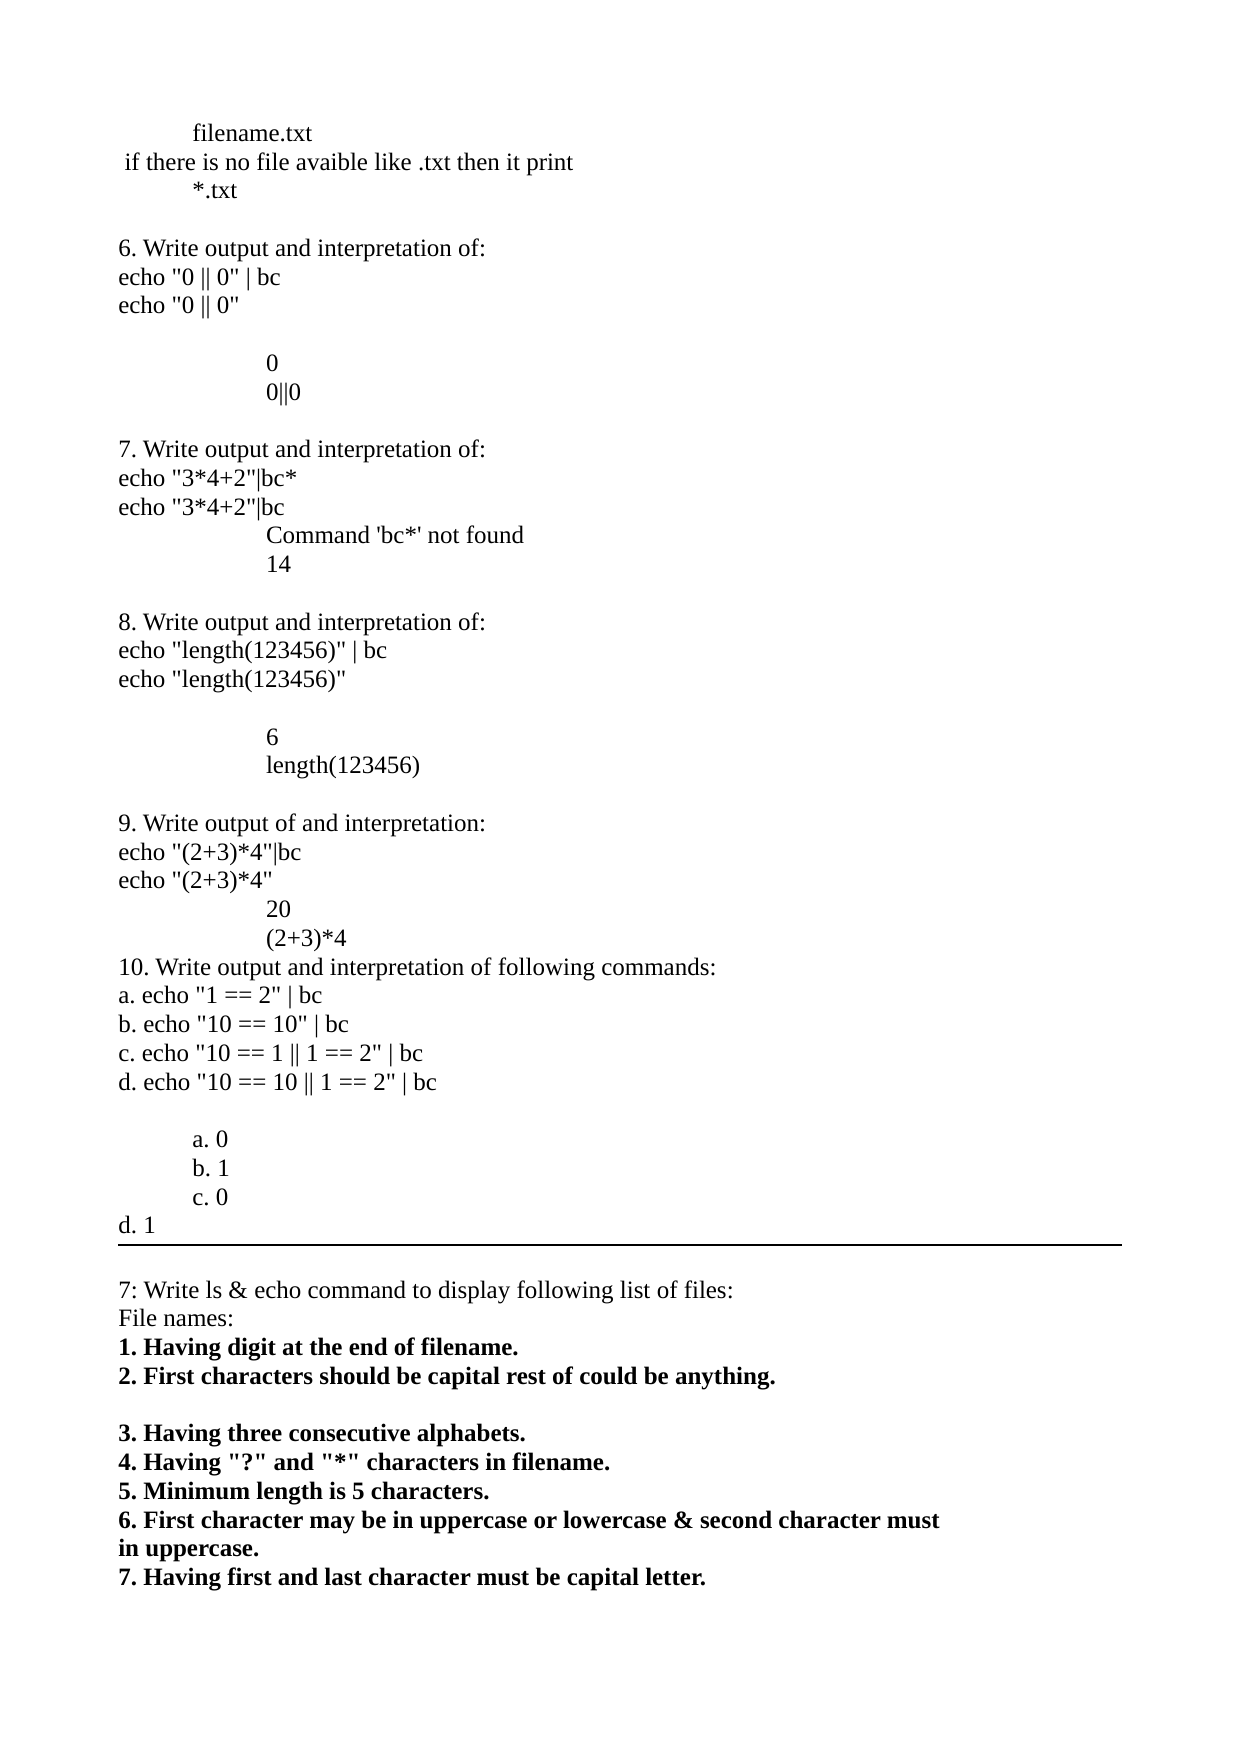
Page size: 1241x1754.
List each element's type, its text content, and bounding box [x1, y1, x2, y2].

text in uppercase. [118, 1533, 1122, 1562]
text echo "3*4+2"|bc [118, 492, 1122, 521]
text c. echo "10 == 1 || 1 == 2" | bc [118, 1038, 1122, 1067]
text d. echo "10 == 10 || 1 == 2" | bc [118, 1067, 1122, 1096]
text *.txt [118, 176, 1122, 204]
text 0||0 [118, 377, 1122, 406]
text (2+3)*4 [118, 923, 1122, 952]
text a. echo "1 == 2" | bc [118, 981, 1122, 1009]
text echo "0 || 0" [118, 291, 1122, 319]
text b. echo "10 == 10" | bc [118, 1009, 1122, 1038]
text 14 [118, 549, 1122, 578]
text 7: Write ls & echo command to display following list of files: [118, 1275, 1122, 1303]
text 20 [118, 894, 1122, 923]
text 6 [118, 722, 1122, 751]
text 7. Having first and last character must be capital letter. [118, 1562, 1122, 1591]
text 6. First character may be in uppercase or lowercase & second character must [118, 1505, 1122, 1533]
text echo "0 || 0" | bc [118, 262, 1122, 291]
text File names: [118, 1303, 1122, 1332]
text c. 0 [118, 1182, 1122, 1211]
text 5. Minimum length is 5 characters. [118, 1476, 1122, 1505]
text echo "(2+3)*4"|bc [118, 837, 1122, 866]
text filename.txt [118, 118, 1122, 147]
text 2. First characters should be capital rest of could be anything. [118, 1361, 1122, 1390]
text 0 [118, 348, 1122, 377]
text 1. Having digit at the end of filename. [118, 1332, 1122, 1361]
text d. 1 [118, 1211, 1122, 1244]
text 8. Write output and interpretation of: [118, 607, 1122, 636]
text 4. Having "?" and "*" characters in filename. [118, 1447, 1122, 1476]
text a. 0 [118, 1124, 1122, 1153]
text 7. Write output and interpretation of: [118, 434, 1122, 463]
text b. 1 [118, 1153, 1122, 1182]
text if there is no file avaible like .txt then it print [118, 147, 1122, 176]
text Command 'bc*' not found [118, 521, 1122, 549]
text 9. Write output of and interpretation: [118, 808, 1122, 837]
text echo "length(123456)" | bc [118, 636, 1122, 664]
text 10. Write output and interpretation of following commands: [118, 952, 1122, 981]
text echo "(2+3)*4" [118, 866, 1122, 894]
text 6. Write output and interpretation of: [118, 233, 1122, 262]
text 3. Having three consecutive alphabets. [118, 1418, 1122, 1447]
text echo "length(123456)" [118, 664, 1122, 693]
text length(123456) [118, 751, 1122, 779]
text echo "3*4+2"|bc* [118, 463, 1122, 492]
